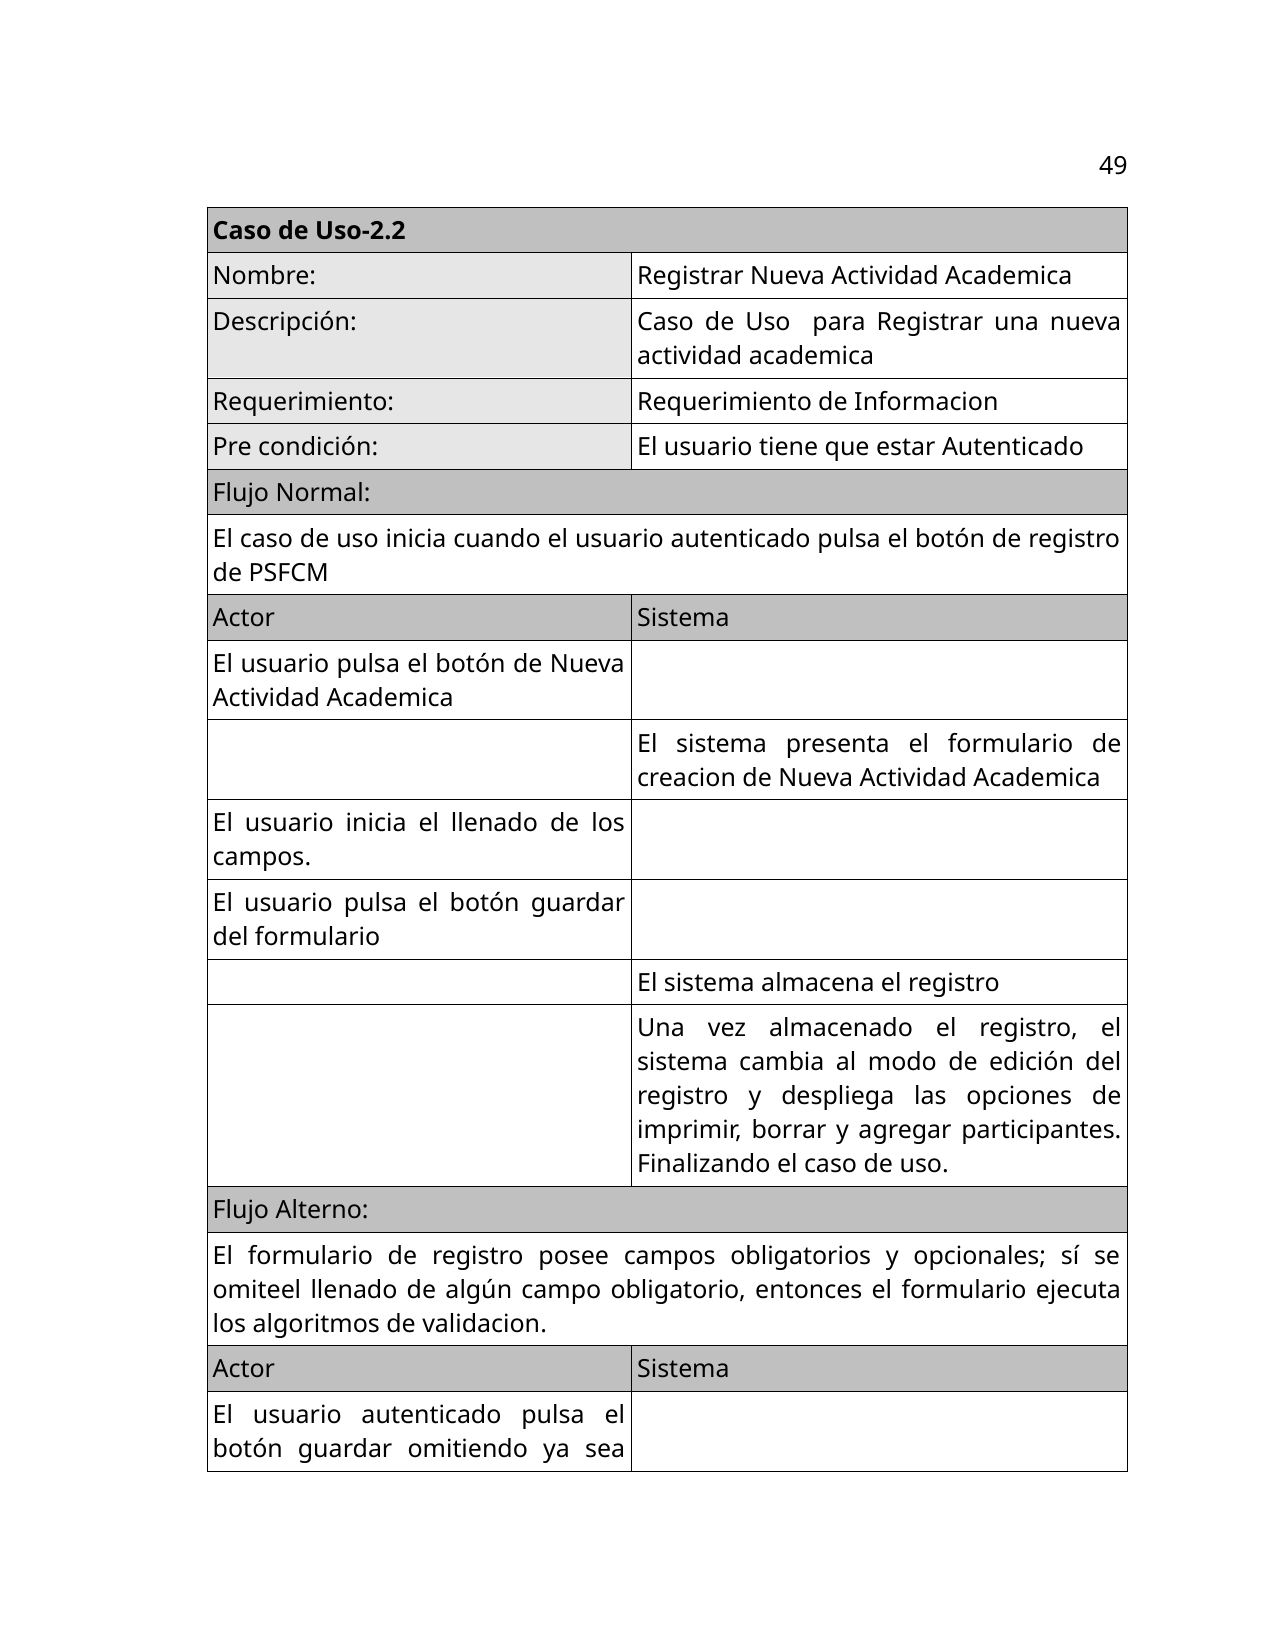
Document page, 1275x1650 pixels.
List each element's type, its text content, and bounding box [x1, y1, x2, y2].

table_cell Descripción: [208, 299, 631, 377]
table_cell Actor [208, 1346, 631, 1391]
table_cell [632, 1392, 1127, 1471]
table_cell El usuario pulsa el botón de Nueva Actividad Academica [208, 641, 631, 719]
table_cell Sistema [632, 1346, 1127, 1391]
table_cell El usuario pulsa el botón guardar del formulario [208, 880, 631, 958]
table_cell El usuario inicia el llenado de los campos. [208, 800, 631, 879]
table_cell Sistema [632, 595, 1127, 640]
table_cell Nombre: [208, 253, 631, 298]
table_cell Una vez almacenado el registro, el sistema cambia al modo de edición del registro y despliega las opciones de imprimir, borrar y agregar participantes. Finalizando el caso de uso. [632, 1005, 1127, 1186]
table_cell [632, 641, 1127, 719]
table_cell [632, 800, 1127, 879]
table_cell [208, 720, 631, 799]
table_cell Requerimiento de Informacion [632, 379, 1127, 423]
table_cell Flujo Normal: [208, 470, 1127, 514]
table_cell El usuario autenticado pulsa el botón guardar omitiendo ya sea [208, 1392, 631, 1471]
table_cell Actor [208, 595, 631, 640]
table_cell El caso de uso inicia cuando el usuario autenticado pulsa el botón de registro de PSFCM [208, 515, 1127, 594]
table_cell El sistema presenta el formulario de creacion de Nueva Actividad Academica [632, 720, 1127, 799]
table_cell [208, 1005, 631, 1186]
table_cell [208, 960, 631, 1004]
table_cell El formulario de registro posee campos obligatorios y opcionales; sí se omiteel llenado de algún campo obligatorio, entonces el formulario ejecuta los algoritmos de validacion. [208, 1233, 1127, 1345]
table_cell El sistema almacena el registro [632, 960, 1127, 1004]
table_cell [632, 880, 1127, 958]
table_cell Flujo Alterno: [208, 1187, 1127, 1232]
table_cell Requerimiento: [208, 379, 631, 423]
table_cell Registrar Nueva Actividad Academica [632, 253, 1127, 298]
table_cell Caso de Uso para Registrar una nueva actividad academica [632, 299, 1127, 377]
table_cell El usuario tiene que estar Autenticado [632, 424, 1127, 469]
table_cell Pre condición: [208, 424, 631, 469]
table_header Caso de Uso-2.2 [208, 208, 1127, 252]
